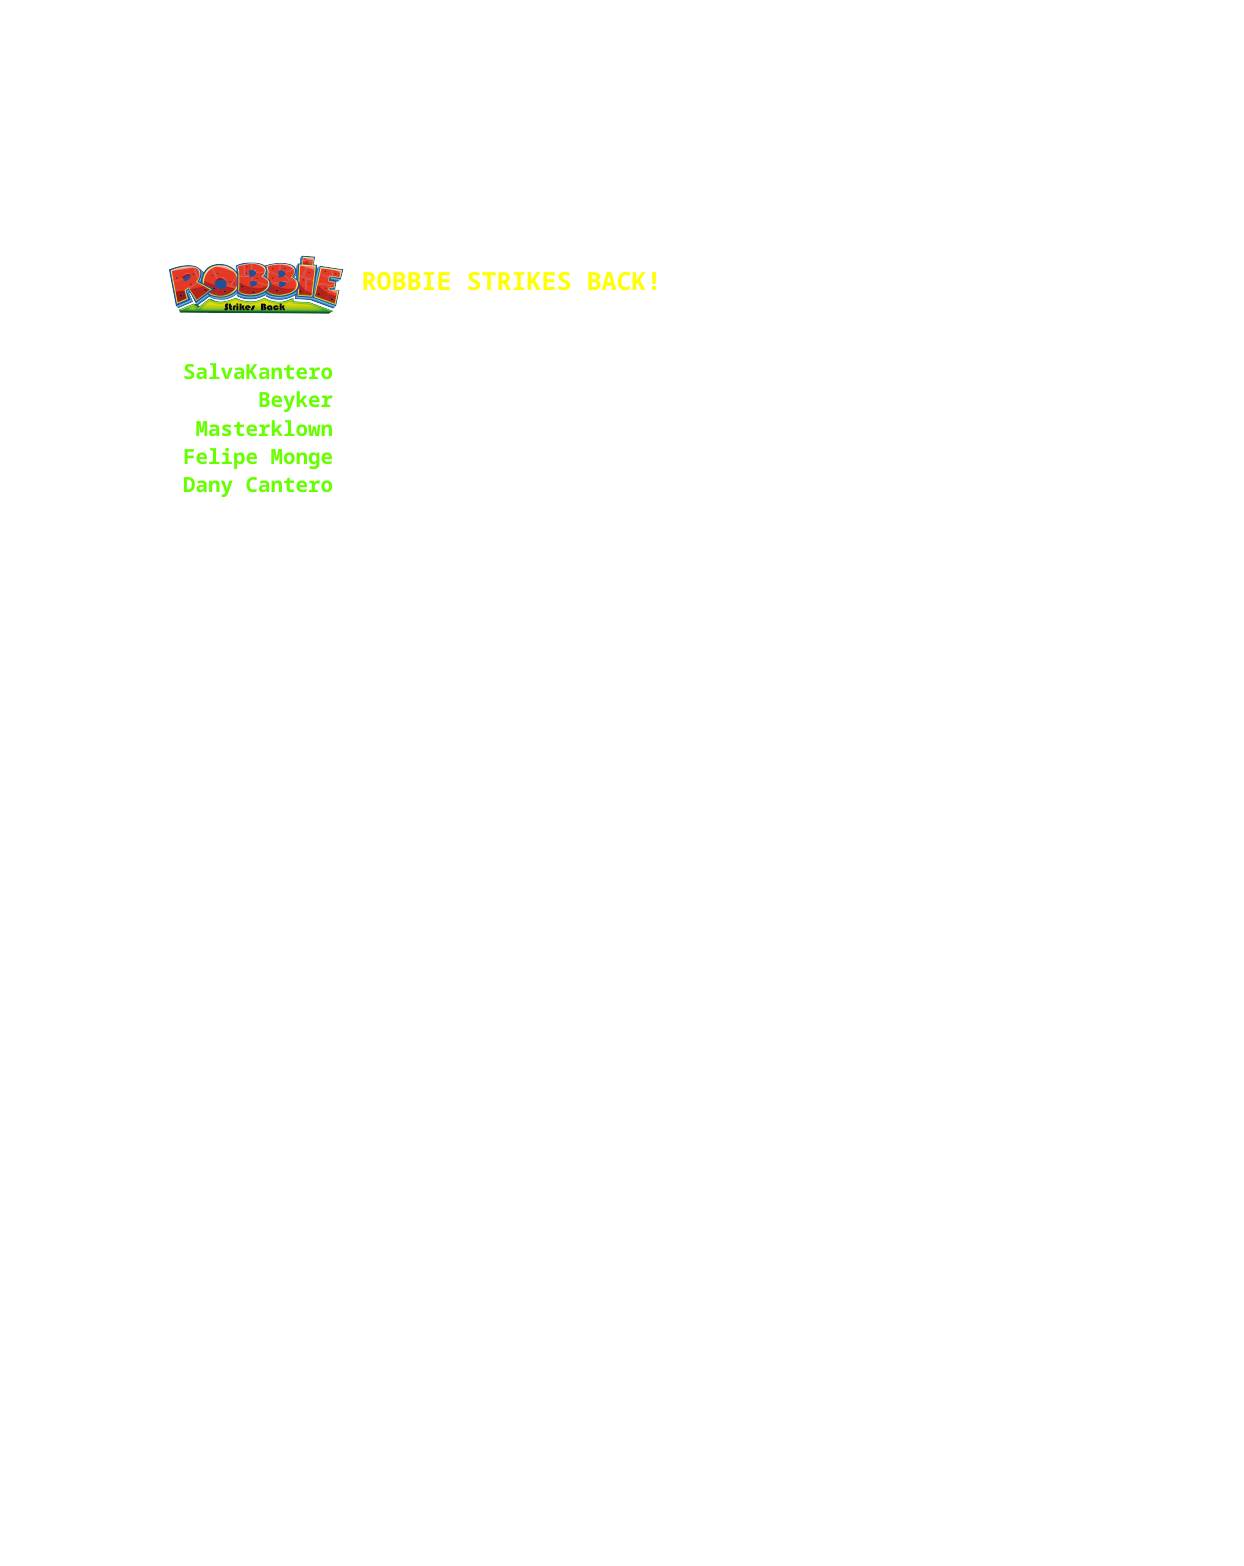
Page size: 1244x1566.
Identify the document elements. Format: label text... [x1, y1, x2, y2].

text Felipe Monge Gráficos adicionales [170, 442, 1076, 471]
text Dany Cantero Traducciones [170, 471, 1076, 499]
text 3) Pulse simultáneamente las teclas CTRL + ENTER (la más pequeña). En la pantalla aparecerá el mensaje “PRESS PLAY THEN ANY KEY”. Pulse el botón PLAY de la grabadora y acto seguido cualquier tecla. [170, 118, 1076, 175]
text El programa tardará unos 5 minutos en cargar. [170, 175, 1076, 203]
picture [166, 253, 347, 315]
text Copyleft (C) 2017 [170, 297, 1076, 326]
text Beyker Música [170, 385, 1076, 414]
text ROBBIE STRIKES BACK! [347, 263, 1076, 297]
text SalvaKantero Programa, gráficos, sonido FX [170, 357, 1076, 385]
text Masterklown Carátula [170, 414, 1076, 442]
